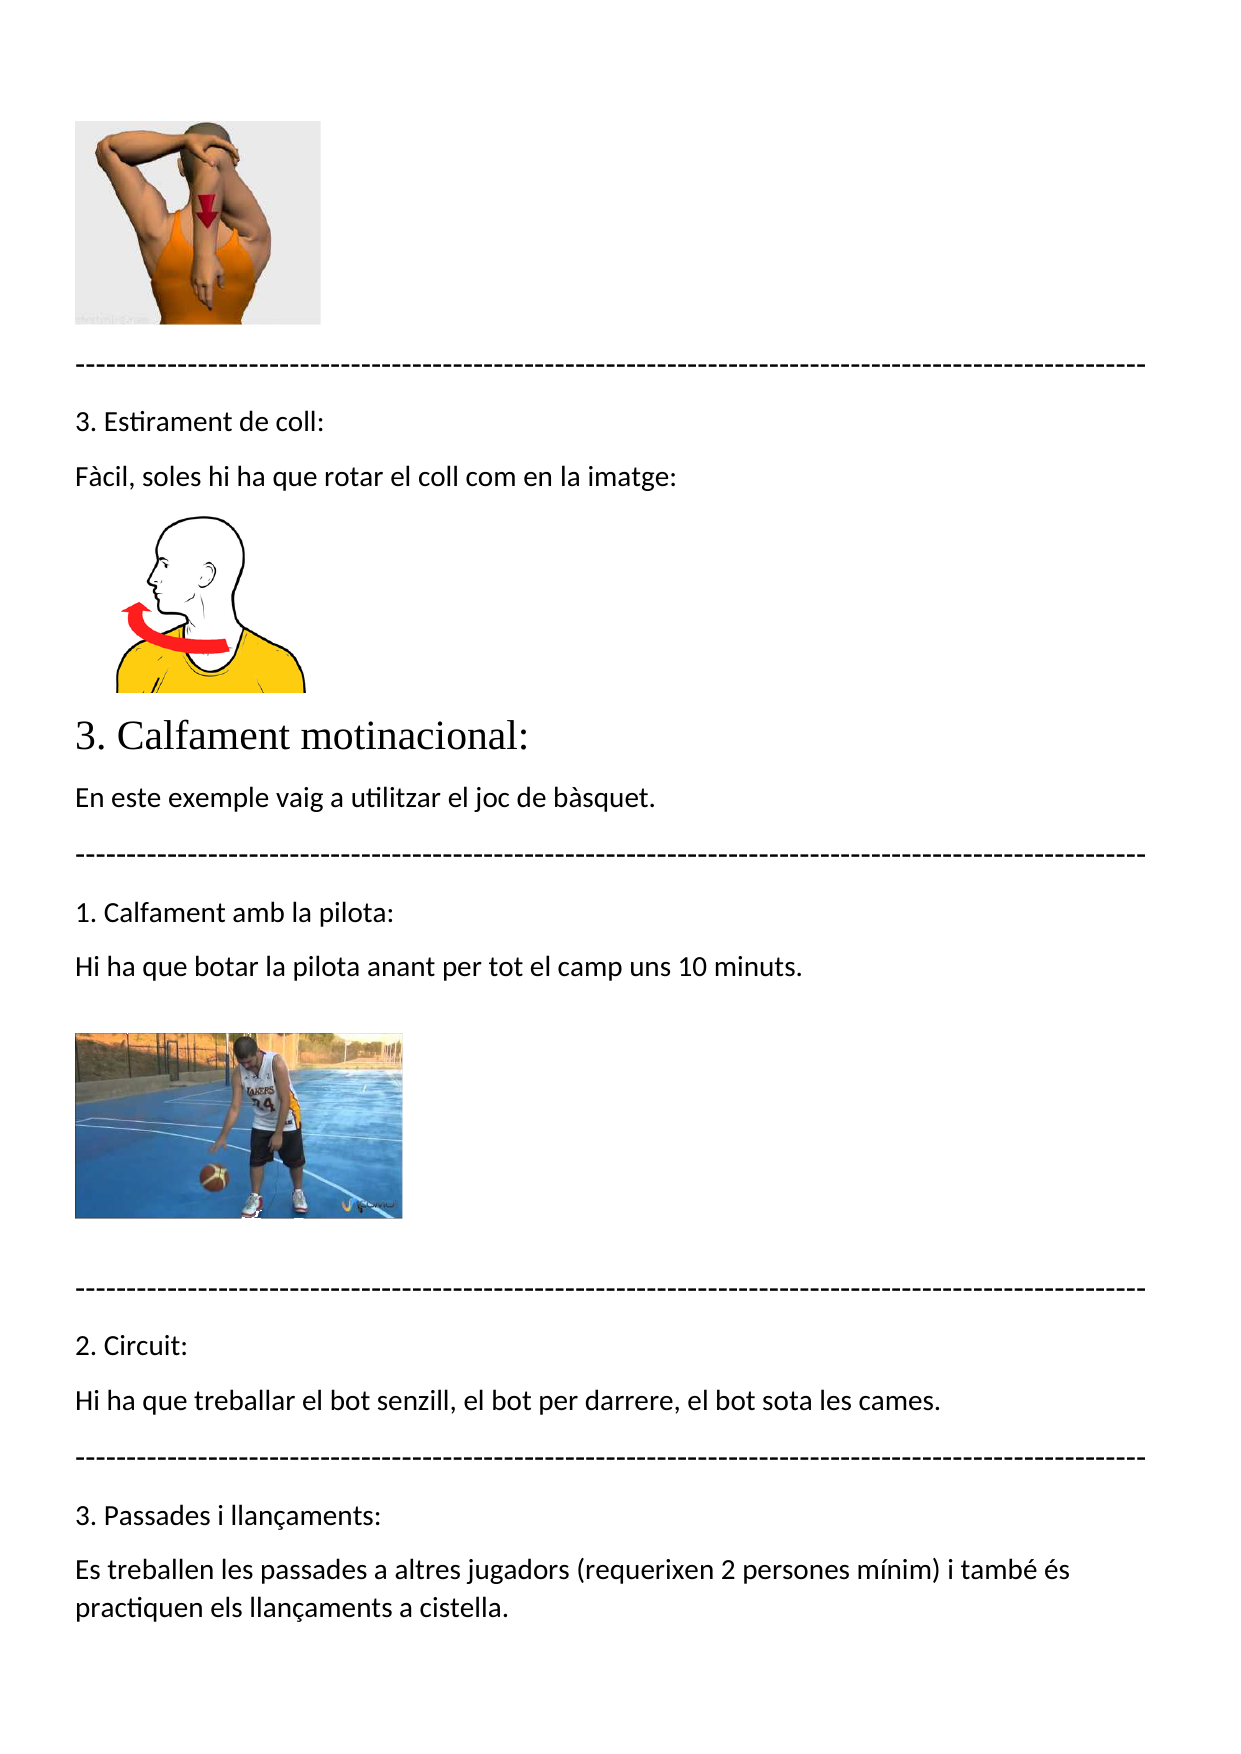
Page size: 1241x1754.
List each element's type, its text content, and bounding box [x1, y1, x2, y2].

text --------------------------------------------------------------------------------------------------------- [75, 343, 1165, 384]
text 3. Passades i llançaments: [75, 1497, 1165, 1532]
text Es treballen les passades a altres jugadors (requerixen 2 persones mínim) i també és practiquen els llançaments a cistella. [75, 1551, 1165, 1625]
text Fàcil, soles hi ha que rotar el coll com en la imatge: [75, 458, 1165, 494]
text --------------------------------------------------------------------------------------------------------- [75, 1437, 1165, 1477]
text 2. Circuit: [75, 1327, 1165, 1363]
text En este exemple vaig a utilitzar el joc de bàsquet. [75, 779, 1165, 814]
text --------------------------------------------------------------------------------------------------------- [75, 833, 1165, 874]
text --------------------------------------------------------------------------------------------------------- [75, 1267, 1165, 1308]
text 1. Calfament amb la pilota: [75, 894, 1165, 929]
text Hi ha que treballar el bot senzill, el bot per darrere, el bot sota les cames. [75, 1382, 1165, 1417]
text Hi ha que botar la pilota anant per tot el camp uns 10 minuts. [75, 948, 1165, 984]
text 3. Calfament motinacional: [75, 711, 1165, 759]
text 3. Estirament de coll: [75, 403, 1165, 439]
